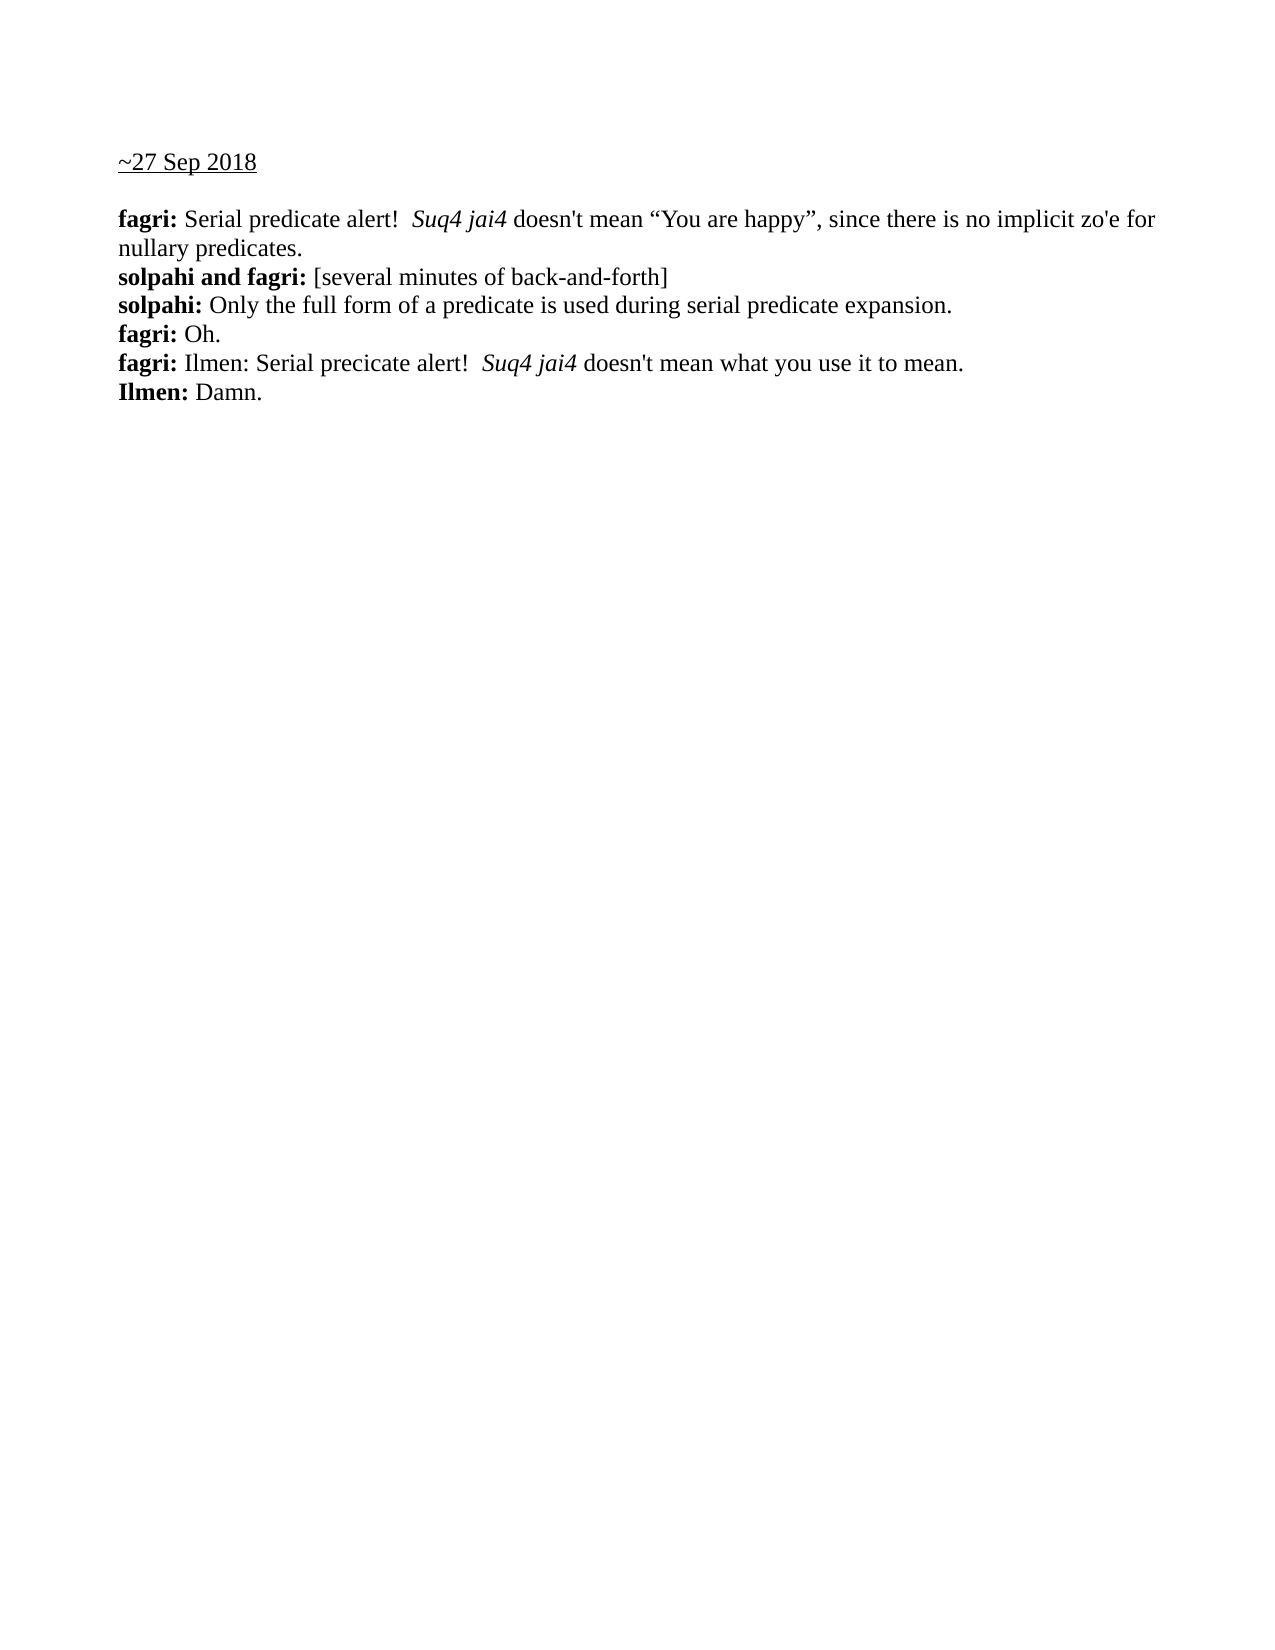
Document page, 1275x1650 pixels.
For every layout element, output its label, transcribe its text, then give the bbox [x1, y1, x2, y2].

text fagri: Oh. [118, 319, 1157, 348]
text solpahi and fagri: [several minutes of back-and-forth] [118, 262, 1157, 291]
text ~27 Sep 2018 [118, 147, 1157, 176]
text Ilmen: Damn. [118, 377, 1157, 406]
text fagri: Serial predicate alert! Suq4 jai4 doesn't mean “You are happy”, since there is no implicit zo'e for nullary predicates. [118, 204, 1157, 262]
text solpahi: Only the full form of a predicate is used during serial predicate expansion. [118, 291, 1157, 319]
text fagri: Ilmen: Serial precicate alert! Suq4 jai4 doesn't mean what you use it to mean. [118, 348, 1157, 377]
